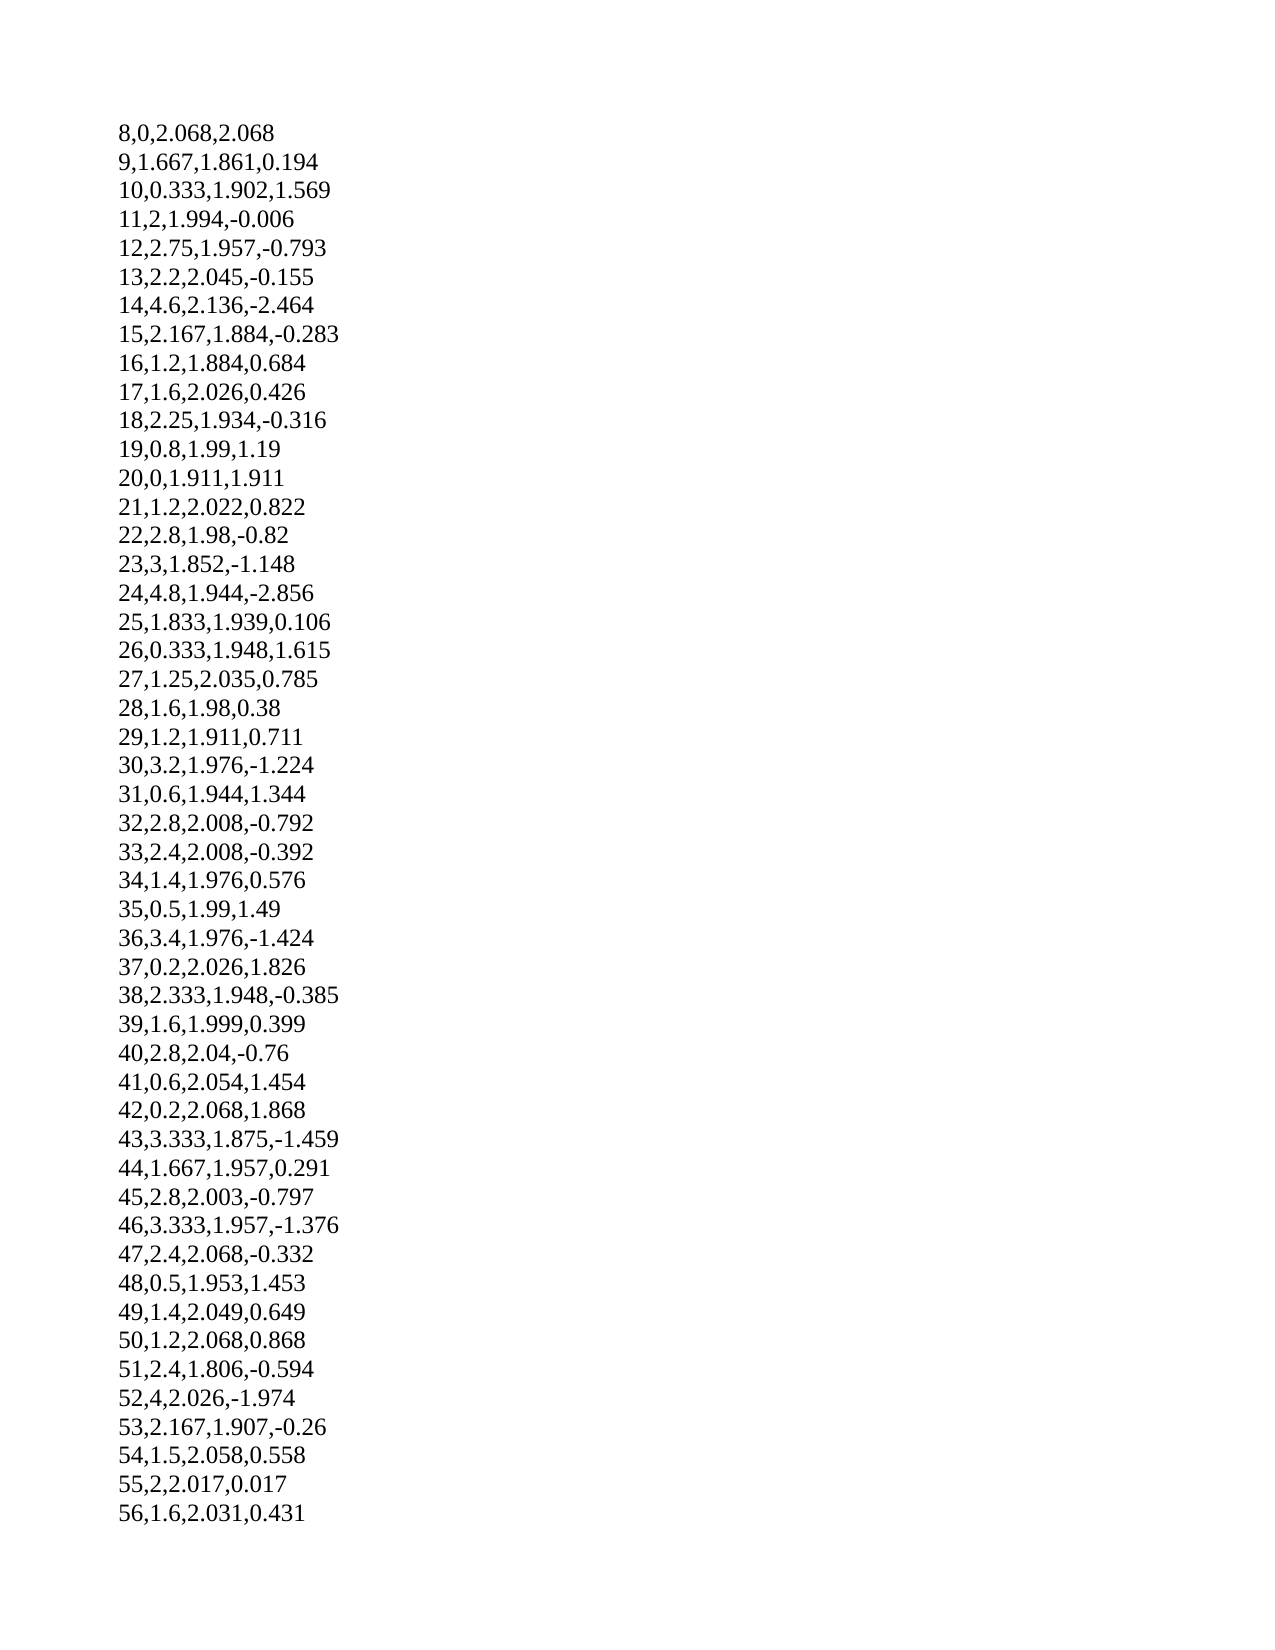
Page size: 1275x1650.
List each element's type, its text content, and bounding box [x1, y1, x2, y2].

text 17,1.6,2.026,0.426 [118, 377, 1157, 406]
text 14,4.6,2.136,-2.464 [118, 291, 1157, 319]
text 47,2.4,2.068,-0.332 [118, 1239, 1157, 1268]
text 39,1.6,1.999,0.399 [118, 1009, 1157, 1038]
text 53,2.167,1.907,-0.26 [118, 1412, 1157, 1441]
text 46,3.333,1.957,-1.376 [118, 1211, 1157, 1239]
text 27,1.25,2.035,0.785 [118, 664, 1157, 693]
text 13,2.2,2.045,-0.155 [118, 262, 1157, 291]
text 31,0.6,1.944,1.344 [118, 779, 1157, 808]
text 19,0.8,1.99,1.19 [118, 434, 1157, 463]
text 35,0.5,1.99,1.49 [118, 894, 1157, 923]
text 15,2.167,1.884,-0.283 [118, 319, 1157, 348]
text 38,2.333,1.948,-0.385 [118, 981, 1157, 1009]
text 55,2,2.017,0.017 [118, 1469, 1157, 1498]
text 12,2.75,1.957,-0.793 [118, 233, 1157, 262]
text 22,2.8,1.98,-0.82 [118, 521, 1157, 549]
text 18,2.25,1.934,-0.316 [118, 406, 1157, 434]
text 30,3.2,1.976,-1.224 [118, 751, 1157, 779]
text 9,1.667,1.861,0.194 [118, 147, 1157, 176]
text 41,0.6,2.054,1.454 [118, 1067, 1157, 1096]
text 54,1.5,2.058,0.558 [118, 1441, 1157, 1469]
text 20,0,1.911,1.911 [118, 463, 1157, 492]
text 11,2,1.994,-0.006 [118, 204, 1157, 233]
text 51,2.4,1.806,-0.594 [118, 1354, 1157, 1383]
text 48,0.5,1.953,1.453 [118, 1268, 1157, 1297]
text 42,0.2,2.068,1.868 [118, 1096, 1157, 1124]
text 43,3.333,1.875,-1.459 [118, 1124, 1157, 1153]
text 25,1.833,1.939,0.106 [118, 607, 1157, 636]
text 49,1.4,2.049,0.649 [118, 1297, 1157, 1326]
text 45,2.8,2.003,-0.797 [118, 1182, 1157, 1211]
text 44,1.667,1.957,0.291 [118, 1153, 1157, 1182]
text 50,1.2,2.068,0.868 [118, 1326, 1157, 1354]
text 56,1.6,2.031,0.431 [118, 1498, 1157, 1527]
text 26,0.333,1.948,1.615 [118, 636, 1157, 664]
text 34,1.4,1.976,0.576 [118, 866, 1157, 894]
text 21,1.2,2.022,0.822 [118, 492, 1157, 521]
text 8,0,2.068,2.068 [118, 118, 1157, 147]
text 16,1.2,1.884,0.684 [118, 348, 1157, 377]
text 10,0.333,1.902,1.569 [118, 176, 1157, 204]
text 52,4,2.026,-1.974 [118, 1383, 1157, 1412]
text 33,2.4,2.008,-0.392 [118, 837, 1157, 866]
text 29,1.2,1.911,0.711 [118, 722, 1157, 751]
text 28,1.6,1.98,0.38 [118, 693, 1157, 722]
text 36,3.4,1.976,-1.424 [118, 923, 1157, 952]
text 40,2.8,2.04,-0.76 [118, 1038, 1157, 1067]
text 32,2.8,2.008,-0.792 [118, 808, 1157, 837]
text 24,4.8,1.944,-2.856 [118, 578, 1157, 607]
text 23,3,1.852,-1.148 [118, 549, 1157, 578]
text 37,0.2,2.026,1.826 [118, 952, 1157, 981]
